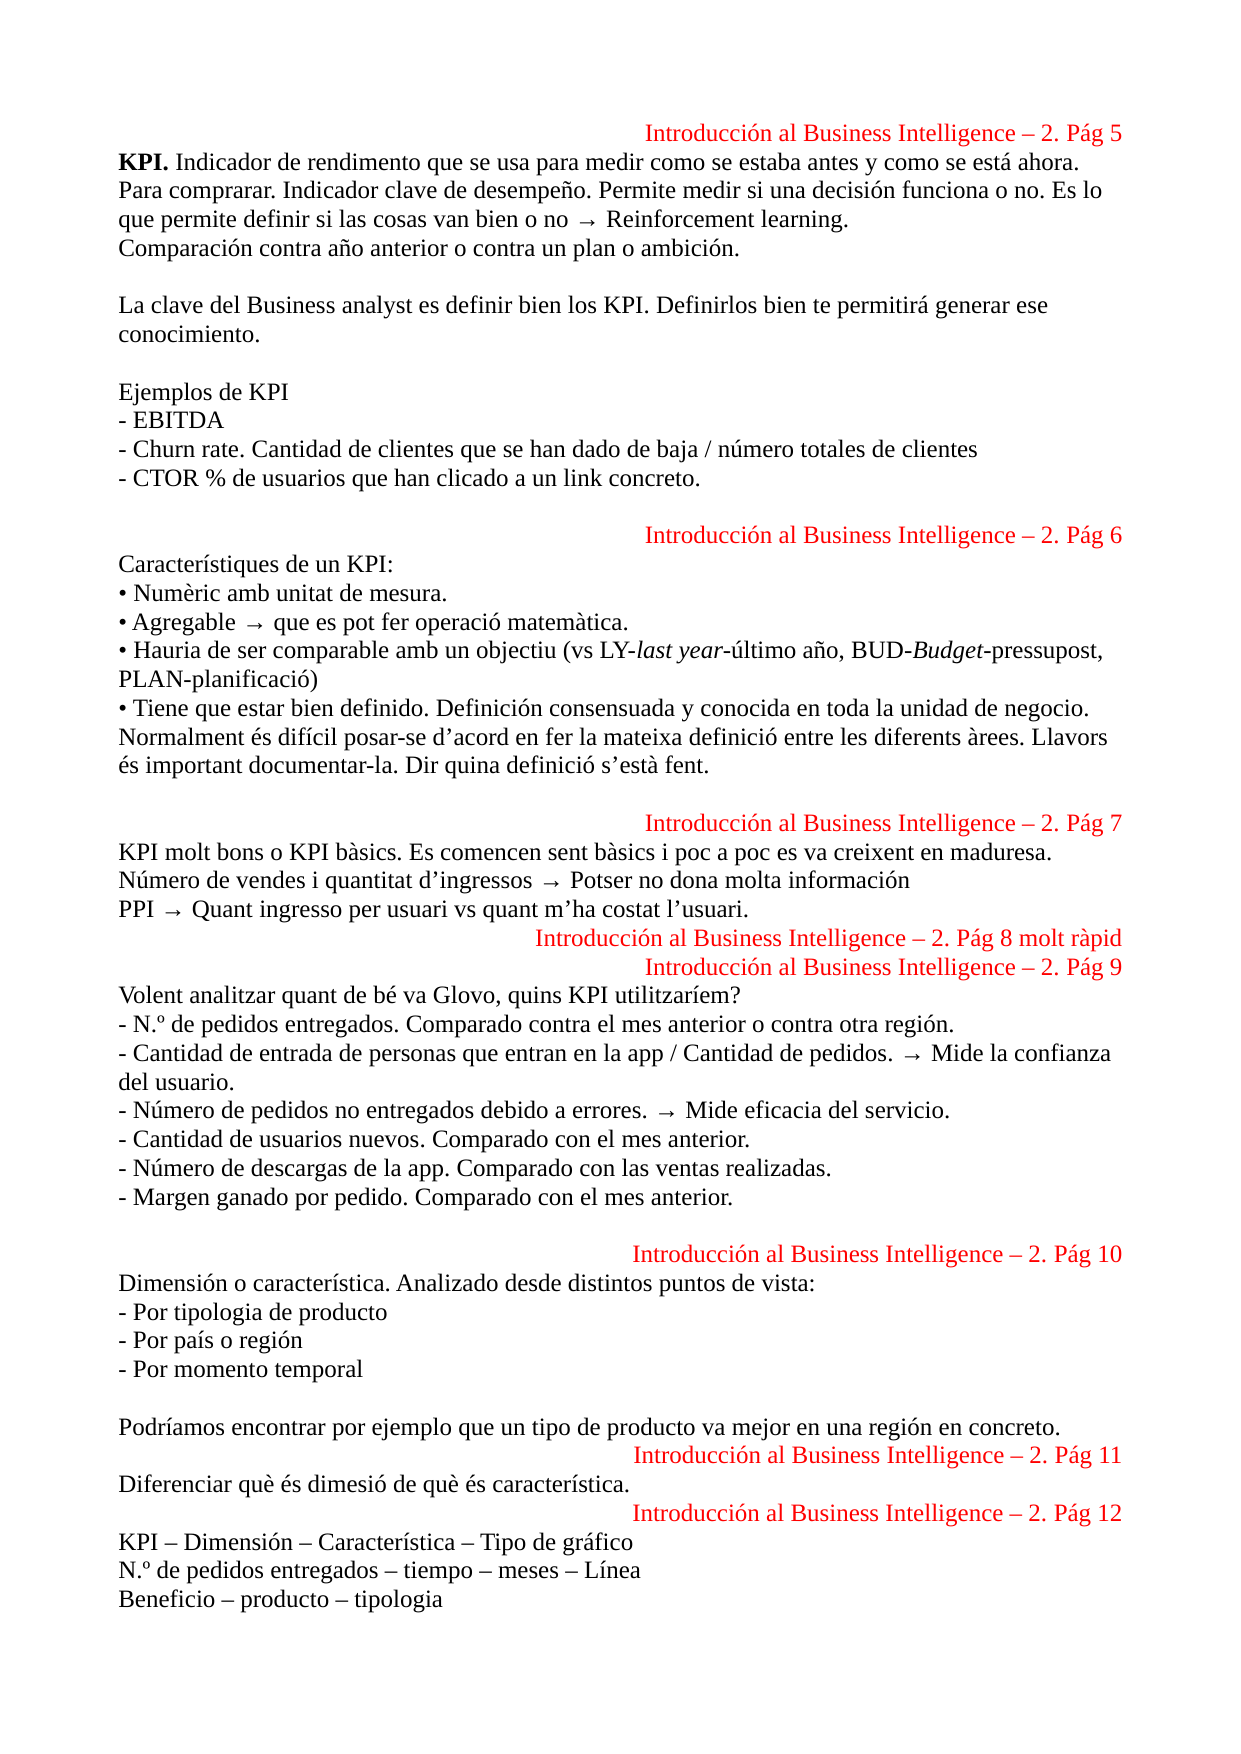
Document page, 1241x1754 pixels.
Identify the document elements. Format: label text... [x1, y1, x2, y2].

text Característiques de un KPI: [118, 549, 1122, 578]
text KPI – Dimensión – Característica – Tipo de gráfico [118, 1527, 1122, 1556]
text KPI molt bons o KPI bàsics. Es comencen sent bàsics i poc a poc es va creixent en maduresa. [118, 837, 1122, 866]
text Volent analitzar quant de bé va Glovo, quins KPI utilitzaríem? [118, 981, 1122, 1009]
text Introducción al Business Intelligence – 2. Pág 7 [118, 808, 1122, 837]
text Podríamos encontrar por ejemplo que un tipo de producto va mejor en una región en concreto. [118, 1412, 1122, 1441]
text Comparación contra año anterior o contra un plan o ambición. [118, 233, 1122, 262]
text - CTOR % de usuarios que han clicado a un link concreto. [118, 463, 1122, 492]
text - Cantidad de entrada de personas que entran en la app / Cantidad de pedidos. → Mide la confianza del usuario. [118, 1038, 1122, 1096]
text Introducción al Business Intelligence – 2. Pág 12 [118, 1498, 1122, 1527]
text - Por tipologia de producto [118, 1297, 1122, 1326]
text - N.º de pedidos entregados. Comparado contra el mes anterior o contra otra región. [118, 1009, 1122, 1038]
text Diferenciar què és dimesió de què és característica. [118, 1469, 1122, 1498]
text - EBITDA [118, 406, 1122, 434]
text - Churn rate. Cantidad de clientes que se han dado de baja / número totales de clientes [118, 434, 1122, 463]
text Introducción al Business Intelligence – 2. Pág 5 [118, 118, 1122, 147]
text - Margen ganado por pedido. Comparado con el mes anterior. [118, 1182, 1122, 1211]
text Dimensión o característica. Analizado desde distintos puntos de vista: [118, 1268, 1122, 1297]
text - Cantidad de usuarios nuevos. Comparado con el mes anterior. [118, 1124, 1122, 1153]
text - Número de descargas de la app. Comparado con las ventas realizadas. [118, 1153, 1122, 1182]
text N.º de pedidos entregados – tiempo – meses – Línea [118, 1556, 1122, 1584]
text - Por momento temporal [118, 1354, 1122, 1383]
text • Numèric amb unitat de mesura. [118, 578, 1122, 607]
text - Por país o región [118, 1326, 1122, 1354]
text PPI → Quant ingresso per usuari vs quant m’ha costat l’usuari. [118, 894, 1122, 923]
text Ejemplos de KPI [118, 377, 1122, 406]
text La clave del Business analyst es definir bien los KPI. Definirlos bien te permitirá generar ese conocimiento. [118, 291, 1122, 348]
text Introducción al Business Intelligence – 2. Pág 11 [118, 1441, 1122, 1469]
text • Tiene que estar bien definido. Definición consensuada y conocida en toda la unidad de negocio. Normalment és difícil posar-se d’acord en fer la mateixa definició entre les diferents àrees. Llavors és important documentar-la. Dir quina definició s’està fent. [118, 693, 1122, 779]
text Introducción al Business Intelligence – 2. Pág 6 [118, 521, 1122, 549]
text Introducción al Business Intelligence – 2. Pág 9 [118, 952, 1122, 981]
text Número de vendes i quantitat d’ingressos → Potser no dona molta información [118, 866, 1122, 894]
text - Número de pedidos no entregados debido a errores. → Mide eficacia del servicio. [118, 1096, 1122, 1124]
text Introducción al Business Intelligence – 2. Pág 10 [118, 1239, 1122, 1268]
text • Hauria de ser comparable amb un objectiu (vs LY-last year-último año, BUD-Budget-pressupost, PLAN-planificació) [118, 636, 1122, 693]
text Beneficio – producto – tipologia [118, 1584, 1122, 1613]
text • Agregable → que es pot fer operació matemàtica. [118, 607, 1122, 636]
text KPI. Indicador de rendimento que se usa para medir como se estaba antes y como se está ahora. Para comprarar. Indicador clave de desempeño. Permite medir si una decisión funciona o no. Es lo que permite definir si las cosas van bien o no → Reinforcement learning. [118, 147, 1122, 233]
text Introducción al Business Intelligence – 2. Pág 8 molt ràpid [118, 923, 1122, 952]
